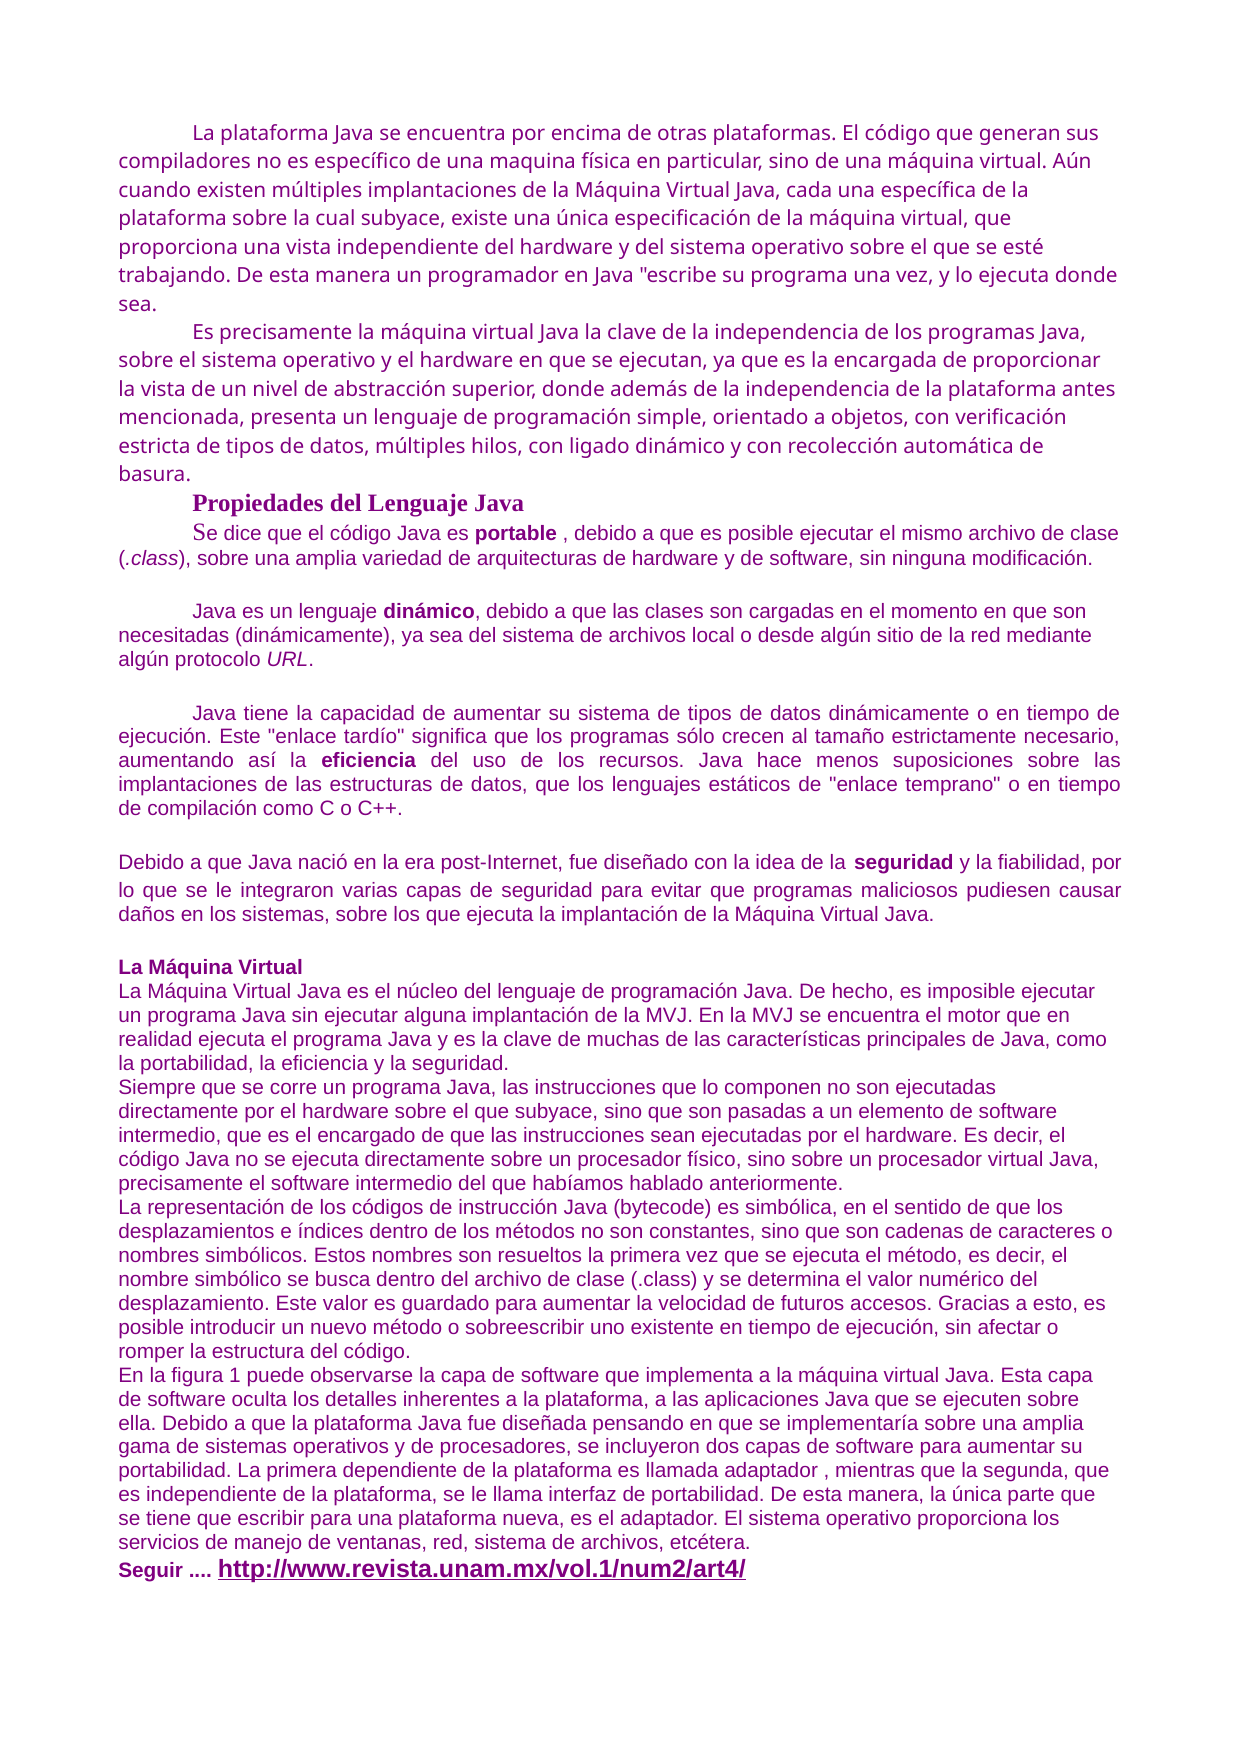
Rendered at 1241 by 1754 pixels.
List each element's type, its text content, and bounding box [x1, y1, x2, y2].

text La Máquina Virtual Java es el núcleo del lenguaje de programación Java. De hecho, es imposible ejecutar un programa Java sin ejecutar alguna implantación de la MVJ. En la MVJ se encuentra el motor que en realidad ejecuta el programa Java y es la clave de muchas de las características principales de Java, como la portabilidad, la eficiencia y la seguridad. [118, 979, 1122, 1075]
text Java es un lenguaje dinámico, debido a que las clases son cargadas en el momento en que son necesitadas (dinámicamente), ya sea del sistema de archivos local o desde algún sitio de la red mediante algún protocolo URL. [118, 599, 1122, 671]
text Se dice que el código Java es portable , debido a que es posible ejecutar el mismo archivo de clase (.class), sobre una amplia variedad de arquitecturas de hardware y de software, sin ninguna modificación. [118, 517, 1122, 569]
text Siempre que se corre un programa Java, las instrucciones que lo componen no son ejecutadas directamente por el hardware sobre el que subyace, sino que son pasadas a un elemento de software intermedio, que es el encargado de que las instrucciones sean ejecutadas por el hardware. Es decir, el código Java no se ejecuta directamente sobre un procesador físico, sino sobre un procesador virtual Java, precisamente el software intermedio del que habíamos hablado anteriormente. [118, 1075, 1122, 1195]
text Seguir .... http://www.revista.unam.mx/vol.1/num2/art4/ [118, 1554, 1122, 1583]
text La Máquina Virtual [118, 955, 1122, 979]
text La plataforma Java se encuentra por encima de otras plataformas. El código que generan sus compiladores no es específico de una maquina física en particular, sino de una máquina virtual. Aún cuando existen múltiples implantaciones de la Máquina Virtual Java, cada una específica de la plataforma sobre la cual subyace, existe una única especificación de la máquina virtual, que proporciona una vista independiente del hardware y del sistema operativo sobre el que se esté trabajando. De esta manera un programador en Java "escribe su programa una vez, y lo ejecuta donde sea. [118, 118, 1122, 317]
text En la figura 1 puede observarse la capa de software que implementa a la máquina virtual Java. Esta capa de software oculta los detalles inherentes a la plataforma, a las aplicaciones Java que se ejecuten sobre ella. Debido a que la plataforma Java fue diseñada pensando en que se implementaría sobre una amplia gama de sistemas operativos y de procesadores, se incluyeron dos capas de software para aumentar su portabilidad. La primera dependiente de la plataforma es llamada adaptador , mientras que la segunda, que es independiente de la plataforma, se le llama interfaz de portabilidad. De esta manera, la única parte que se tiene que escribir para una plataforma nueva, es el adaptador. El sistema operativo proporciona los servicios de manejo de ventanas, red, sistema de archivos, etcétera. [118, 1362, 1122, 1554]
text Java tiene la capacidad de aumentar su sistema de tipos de datos dinámicamente o en tiempo de ejecución. Este "enlace tardío" significa que los programas sólo crecen al tamaño estrictamente necesario, aumentando así la eficiencia del uso de los recursos. Java hace menos suposiciones sobre las implantaciones de las estructuras de datos, que los lenguajes estáticos de "enlace temprano" o en tiempo de compilación como C o C++. [118, 700, 1122, 820]
text La representación de los códigos de instrucción Java (bytecode) es simbólica, en el sentido de que los desplazamientos e índices dentro de los métodos no son constantes, sino que son cadenas de caracteres o nombres simbólicos. Estos nombres son resueltos la primera vez que se ejecuta el método, es decir, el nombre simbólico se busca dentro del archivo de clase (.class) y se determina el valor numérico del desplazamiento. Este valor es guardado para aumentar la velocidad de futuros accesos. Gracias a esto, es posible introducir un nuevo método o sobreescribir uno existente en tiempo de ejecución, sin afectar o romper la estructura del código. [118, 1195, 1122, 1362]
text Es precisamente la máquina virtual Java la clave de la independencia de los programas Java, sobre el sistema operativo y el hardware en que se ejecutan, ya que es la encargada de proporcionar la vista de un nivel de abstracción superior, donde además de la independencia de la plataforma antes mencionada, presenta un lenguaje de programación simple, orientado a objetos, con verificación estricta de tipos de datos, múltiples hilos, con ligado dinámico y con recolección automática de basura. [118, 317, 1122, 488]
text Propiedades del Lenguaje Java [118, 488, 1122, 517]
text Debido a que Java nació en la era post-Internet, fue diseñado con la idea de la seguridad y la fiabilidad, por lo que se le integraron varias capas de seguridad para evitar que programas maliciosos pudiesen causar daños en los sistemas, sobre los que ejecuta la implantación de la Máquina Virtual Java. [118, 850, 1122, 926]
